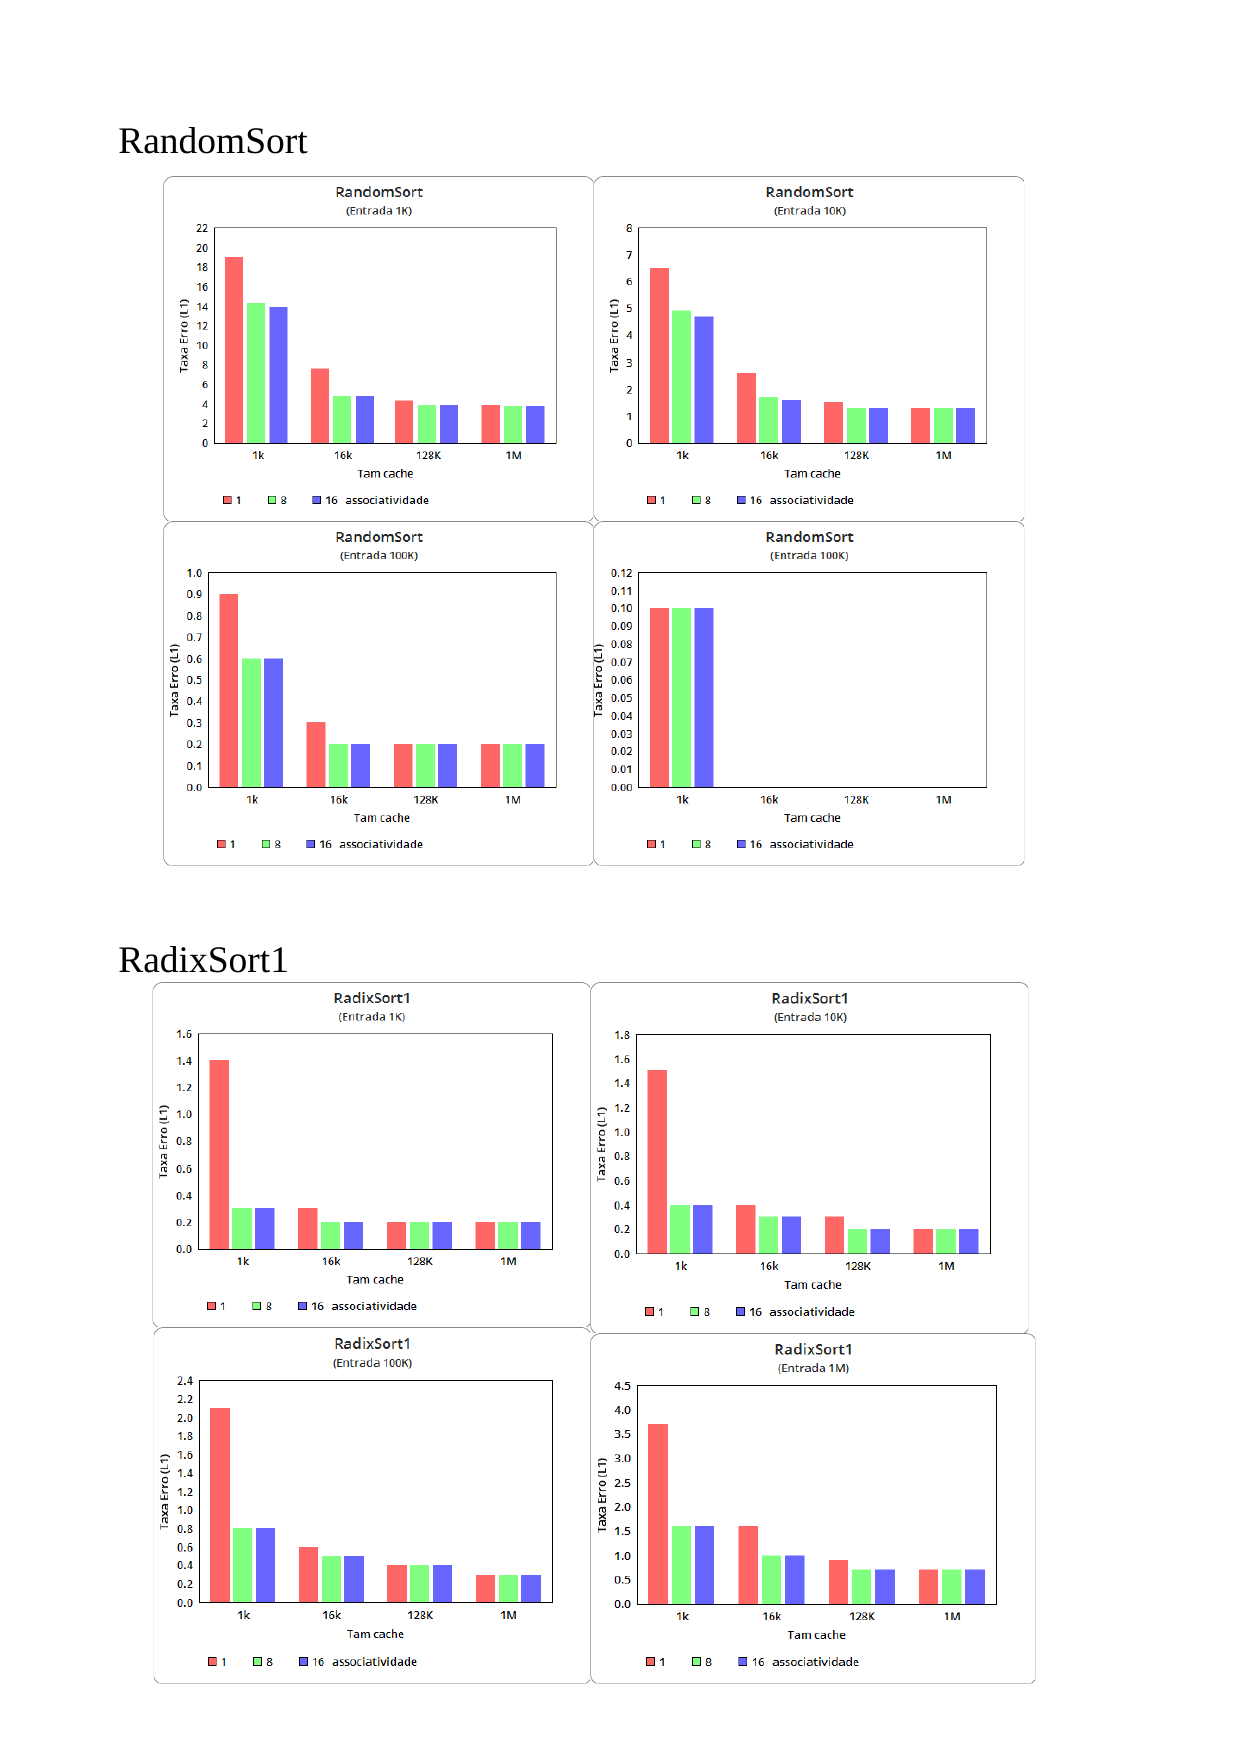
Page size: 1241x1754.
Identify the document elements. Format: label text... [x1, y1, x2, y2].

picture [163, 176, 1025, 866]
text RadixSort1 [118, 937, 1122, 981]
picture [152, 982, 1036, 1684]
text RandomSort [118, 118, 1122, 161]
